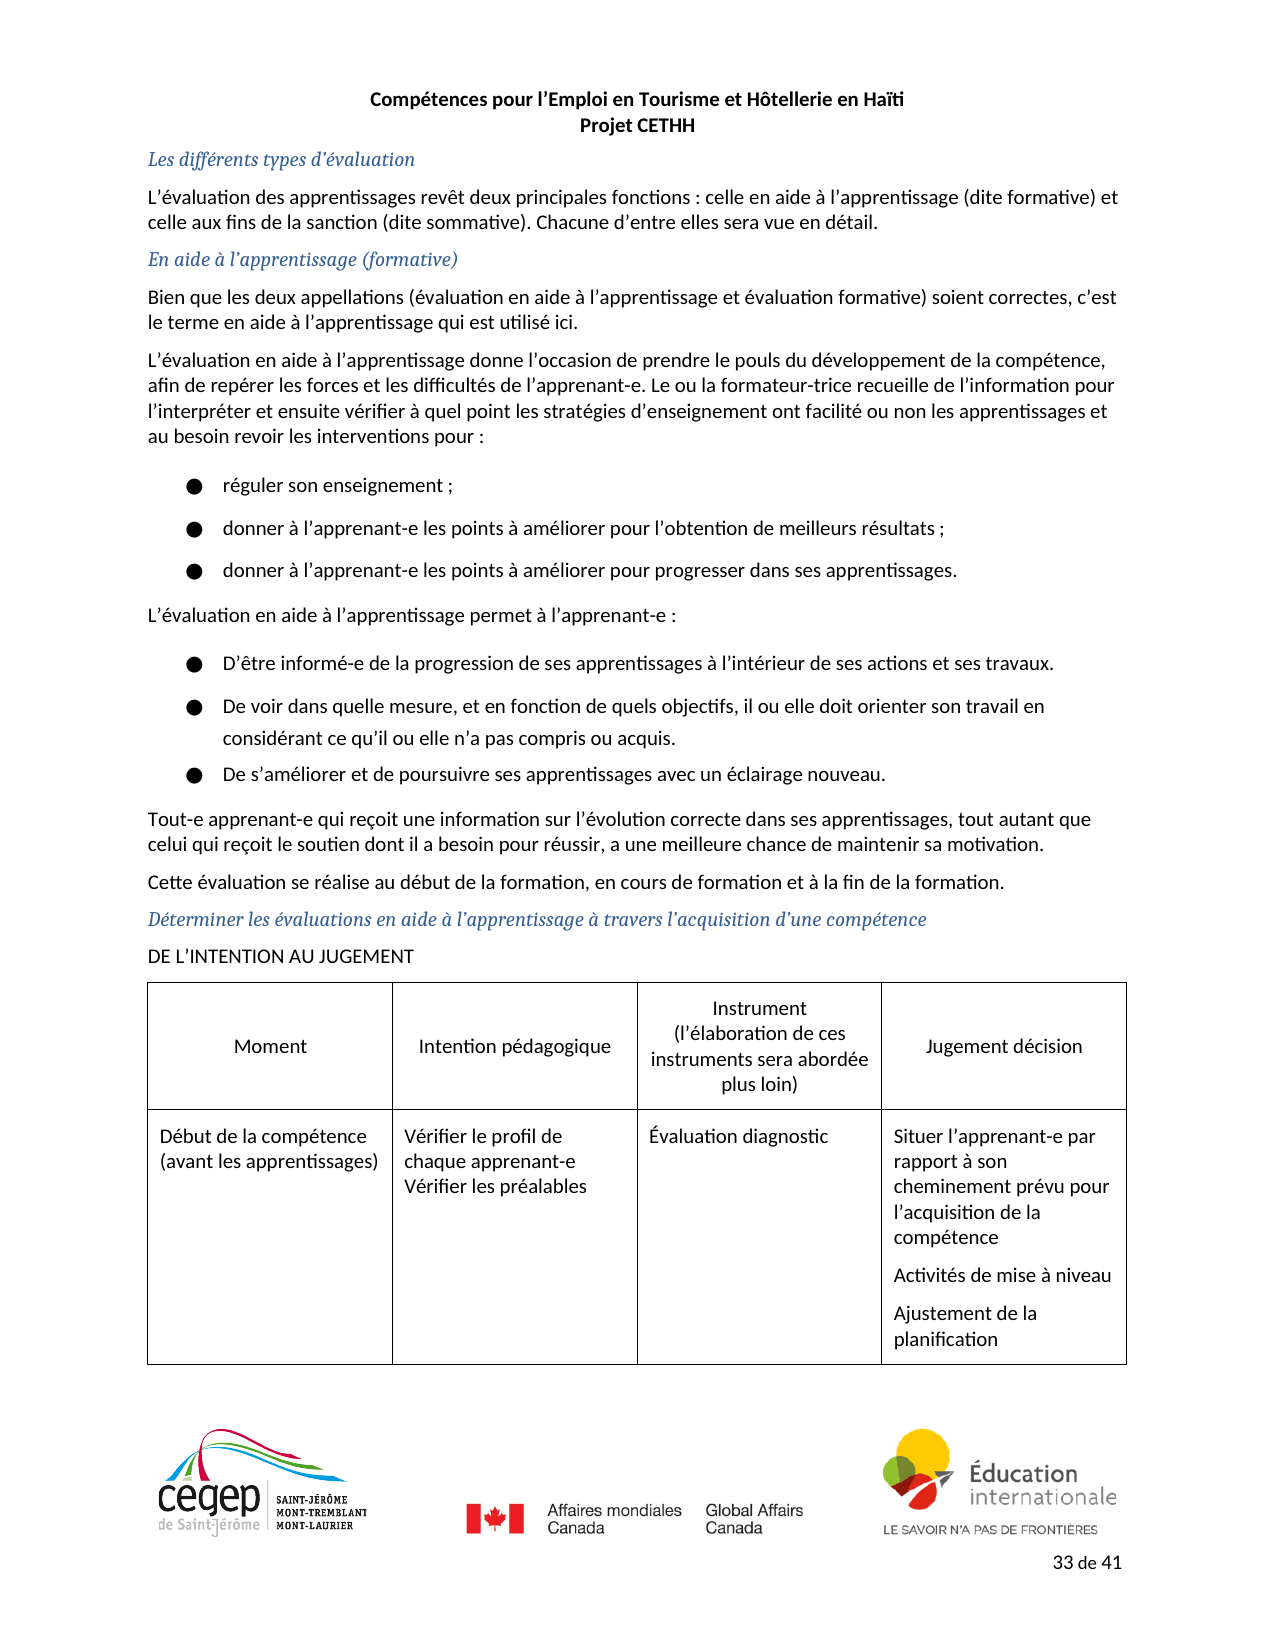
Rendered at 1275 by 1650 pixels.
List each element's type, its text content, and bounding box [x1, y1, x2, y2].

text Tout-e apprenant-e qui reçoit une information sur l’évolution correcte dans ses apprentissages, tout autant que celui qui reçoit le soutien dont il a besoin pour réussir, a une meilleure chance de maintenir sa motivation. [148, 806, 1127, 857]
picture [882, 1428, 1117, 1537]
table_cell Évaluation diagnostic [638, 1110, 881, 1364]
table_cell Début de la compétence (avant les apprentissages) [148, 1110, 392, 1364]
list donner à l’apprenant-e les points à améliorer pour l’obtention de meilleurs résultats ; [185, 504, 1127, 547]
table_header Instrument (l’élaboration de ces instruments sera abordée plus loin) [638, 983, 881, 1109]
list D’être informé-e de la progression de ses apprentissages à l’intérieur de ses actions et ses travaux. [185, 640, 1127, 683]
table_cell Situer l’apprenant-e par rapport à son cheminement prévu pour l’acquisition de la compétence Activités de mise à niveau Ajustement de la planification [882, 1110, 1126, 1364]
list De s’améliorer et de poursuivre ses apprentissages avec un éclairage nouveau. [185, 751, 1127, 793]
list donner à l’apprenant-e les points à améliorer pour progresser dans ses apprentissages. [185, 547, 1127, 589]
table_header Jugement décision [882, 983, 1126, 1109]
text L’évaluation des apprentissages revêt deux principales fonctions : celle en aide à l’apprentissage (dite formative) et celle aux fins de la sanction (dite sommative). Chacune d’entre elles sera vue en détail. [148, 184, 1127, 235]
list réguler son enseignement ; [185, 461, 1127, 504]
text L’évaluation en aide à l’apprentissage donne l’occasion de prendre le pouls du développement de la compétence, afin de repérer les forces et les difficultés de l’apprenant-e. Le ou la formateur-trice recueille de l’information pour l’interpréter et ensuite vérifier à quel point les stratégies d’enseignement ont facilité ou non les apprentissages et au besoin revoir les interventions pour : [148, 347, 1127, 449]
subtitle Les différents types d’évaluation [148, 148, 1127, 172]
text Cette évaluation se réalise au début de la formation, en cours de formation et à la fin de la formation. [148, 869, 1127, 895]
subtitle Déterminer les évaluations en aide à l’apprentissage à travers l’acquisition d’une compétence [148, 907, 1127, 931]
table_cell Vérifier le profil de chaque apprenant-e Vérifier les préalables [393, 1110, 637, 1364]
table_header Intention pédagogique [393, 983, 637, 1109]
table_header Moment [148, 983, 392, 1109]
picture [158, 1429, 367, 1537]
subtitle En aide à l’apprentissage (formative) [148, 247, 1127, 271]
text L’évaluation en aide à l’apprentissage permet à l’apprenant-e : [148, 602, 1127, 627]
text DE L’INTENTION AU JUGEMENT [148, 944, 1127, 969]
list De voir dans quelle mesure, et en fonction de quels objectifs, il ou elle doit orienter son travail en considérant ce qu’il ou elle n’a pas compris ou acquis. [185, 683, 1127, 751]
text Bien que les deux appellations (évaluation en aide à l’apprentissage et évaluation formative) soient correctes, c’est le terme en aide à l’apprentissage qui est utilisé ici. [148, 284, 1127, 335]
picture [466, 1500, 803, 1537]
